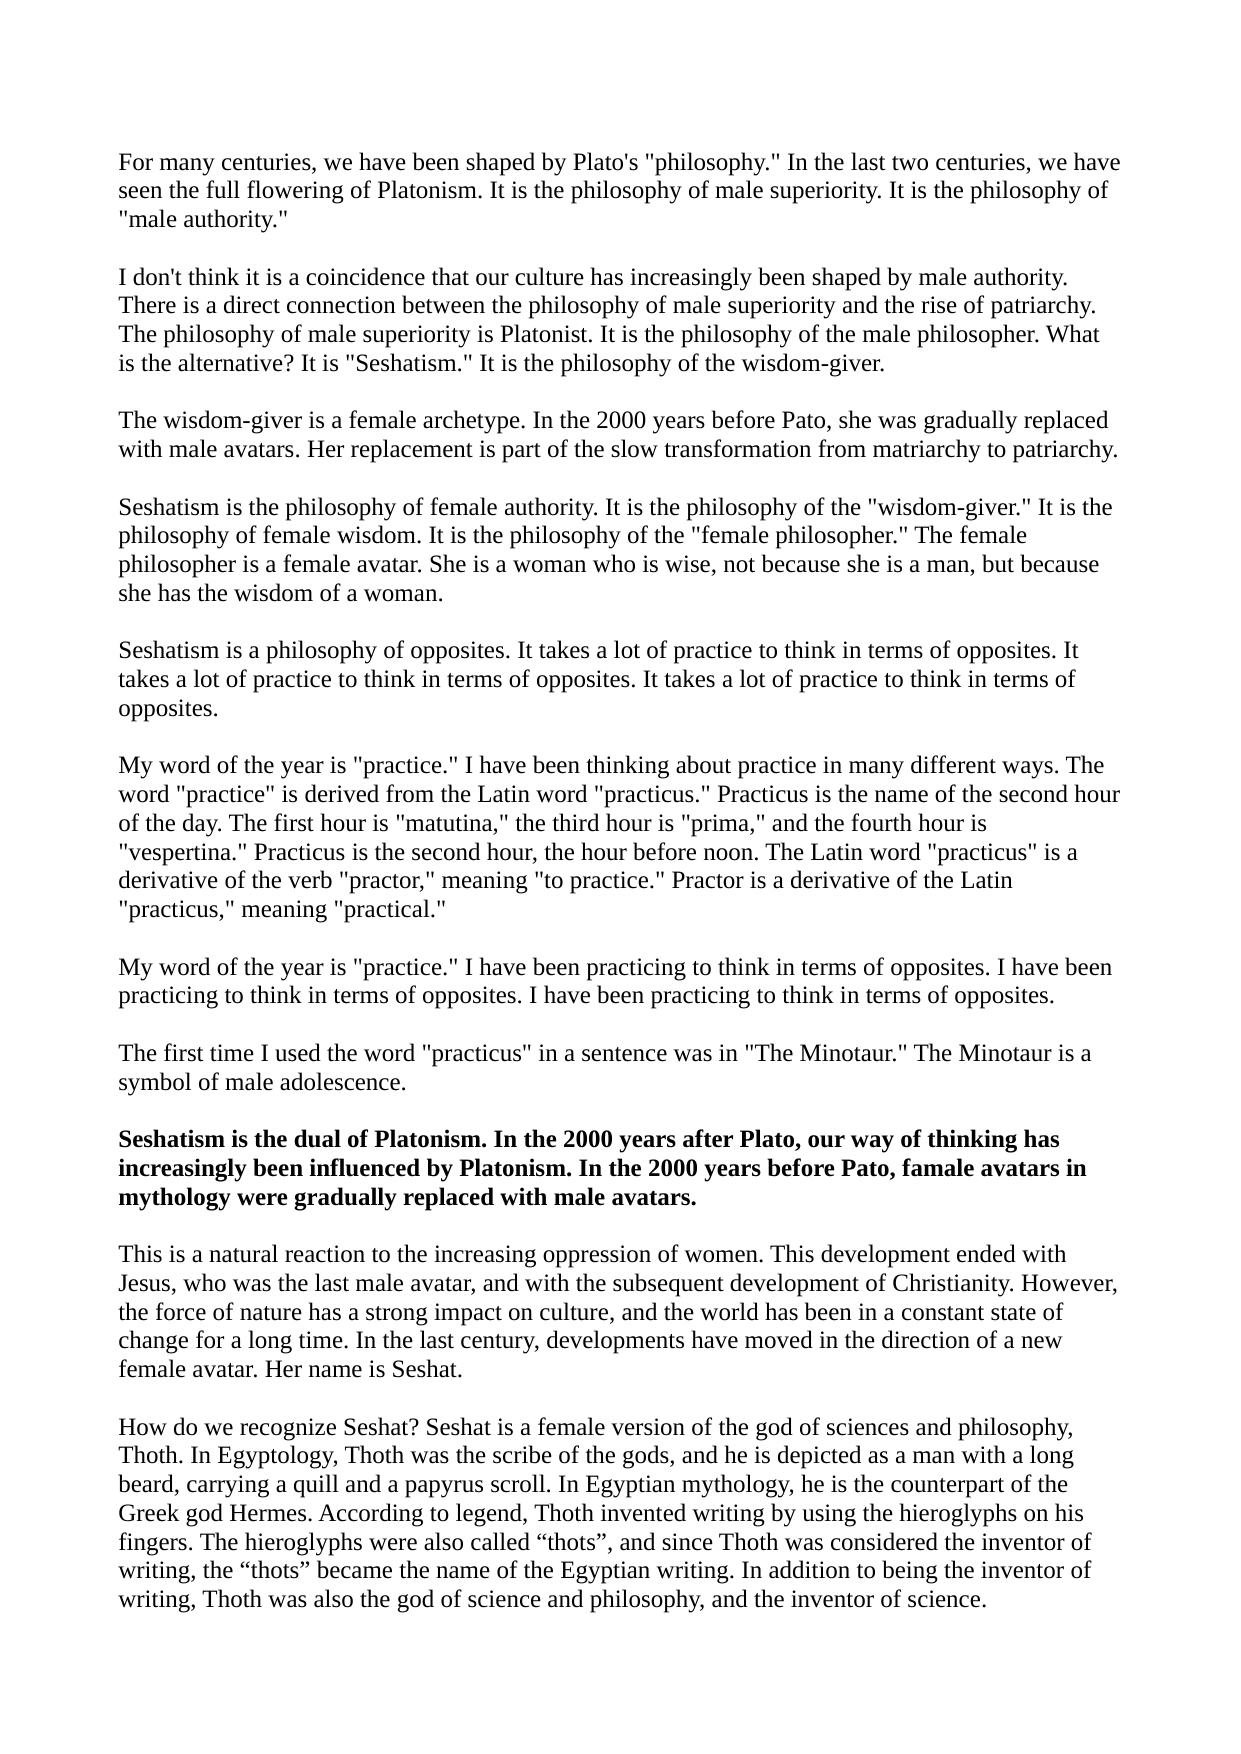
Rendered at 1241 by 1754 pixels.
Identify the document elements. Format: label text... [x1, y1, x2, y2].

text How do we recognize Seshat? Seshat is a female version of the god of sciences and philosophy, Thoth. In Egyptology, Thoth was the scribe of the gods, and he is depicted as a man with a long beard, carrying a quill and a papyrus scroll. In Egyptian mythology, he is the counterpart of the Greek god Hermes. According to legend, Thoth invented writing by using the hieroglyphs on his fingers. The hieroglyphs were also called “thots”, and since Thoth was considered the inventor of writing, the “thots” became the name of the Egyptian writing. In addition to being the inventor of writing, Thoth was also the god of science and philosophy, and the inventor of science. [118, 1412, 1122, 1613]
text For many centuries, we have been shaped by Plato's "philosophy." In the last two centuries, we have seen the full flowering of Platonism. It is the philosophy of male superiority. It is the philosophy of "male authority." [118, 147, 1122, 233]
text My word of the year is "practice." I have been practicing to think in terms of opposites. I have been practicing to think in terms of opposites. I have been practicing to think in terms of opposites. [118, 952, 1122, 1009]
text Seshatism is a philosophy of opposites. It takes a lot of practice to think in terms of opposites. It takes a lot of practice to think in terms of opposites. It takes a lot of practice to think in terms of opposites. [118, 636, 1122, 722]
text The wisdom-giver is a female archetype. In the 2000 years before Pato, she was gradually replaced with male avatars. Her replacement is part of the slow transformation from matriarchy to patriarchy. [118, 406, 1122, 463]
text Seshatism is the philosophy of female authority. It is the philosophy of the "wisdom-giver." It is the philosophy of female wisdom. It is the philosophy of the "female philosopher." The female philosopher is a female avatar. She is a woman who is wise, not because she is a man, but because she has the wisdom of a woman. [118, 492, 1122, 607]
text I don't think it is a coincidence that our culture has increasingly been shaped by male authority. There is a direct connection between the philosophy of male superiority and the rise of patriarchy. The philosophy of male superiority is Platonist. It is the philosophy of the male philosopher. What is the alternative? It is "Seshatism." It is the philosophy of the wisdom-giver. [118, 262, 1122, 377]
text The first time I used the word "practicus" in a sentence was in "The Minotaur." The Minotaur is a symbol of male adolescence. [118, 1038, 1122, 1096]
text This is a natural reaction to the increasing oppression of women. This development ended with Jesus, who was the last male avatar, and with the subsequent development of Christianity. However, the force of nature has a strong impact on culture, and the world has been in a constant state of change for a long time. In the last century, developments have moved in the direction of a new female avatar. Her name is Seshat. [118, 1239, 1122, 1383]
text Seshatism is the dual of Platonism. In the 2000 years after Plato, our way of thinking has increasingly been influenced by Platonism. In the 2000 years before Pato, famale avatars in mythology were gradually replaced with male avatars. [118, 1124, 1122, 1211]
text My word of the year is "practice." I have been thinking about practice in many different ways. The word "practice" is derived from the Latin word "practicus." Practicus is the name of the second hour of the day. The first hour is "matutina," the third hour is "prima," and the fourth hour is "vespertina." Practicus is the second hour, the hour before noon. The Latin word "practicus" is a derivative of the verb "practor," meaning "to practice." Practor is a derivative of the Latin "practicus," meaning "practical." [118, 751, 1122, 923]
